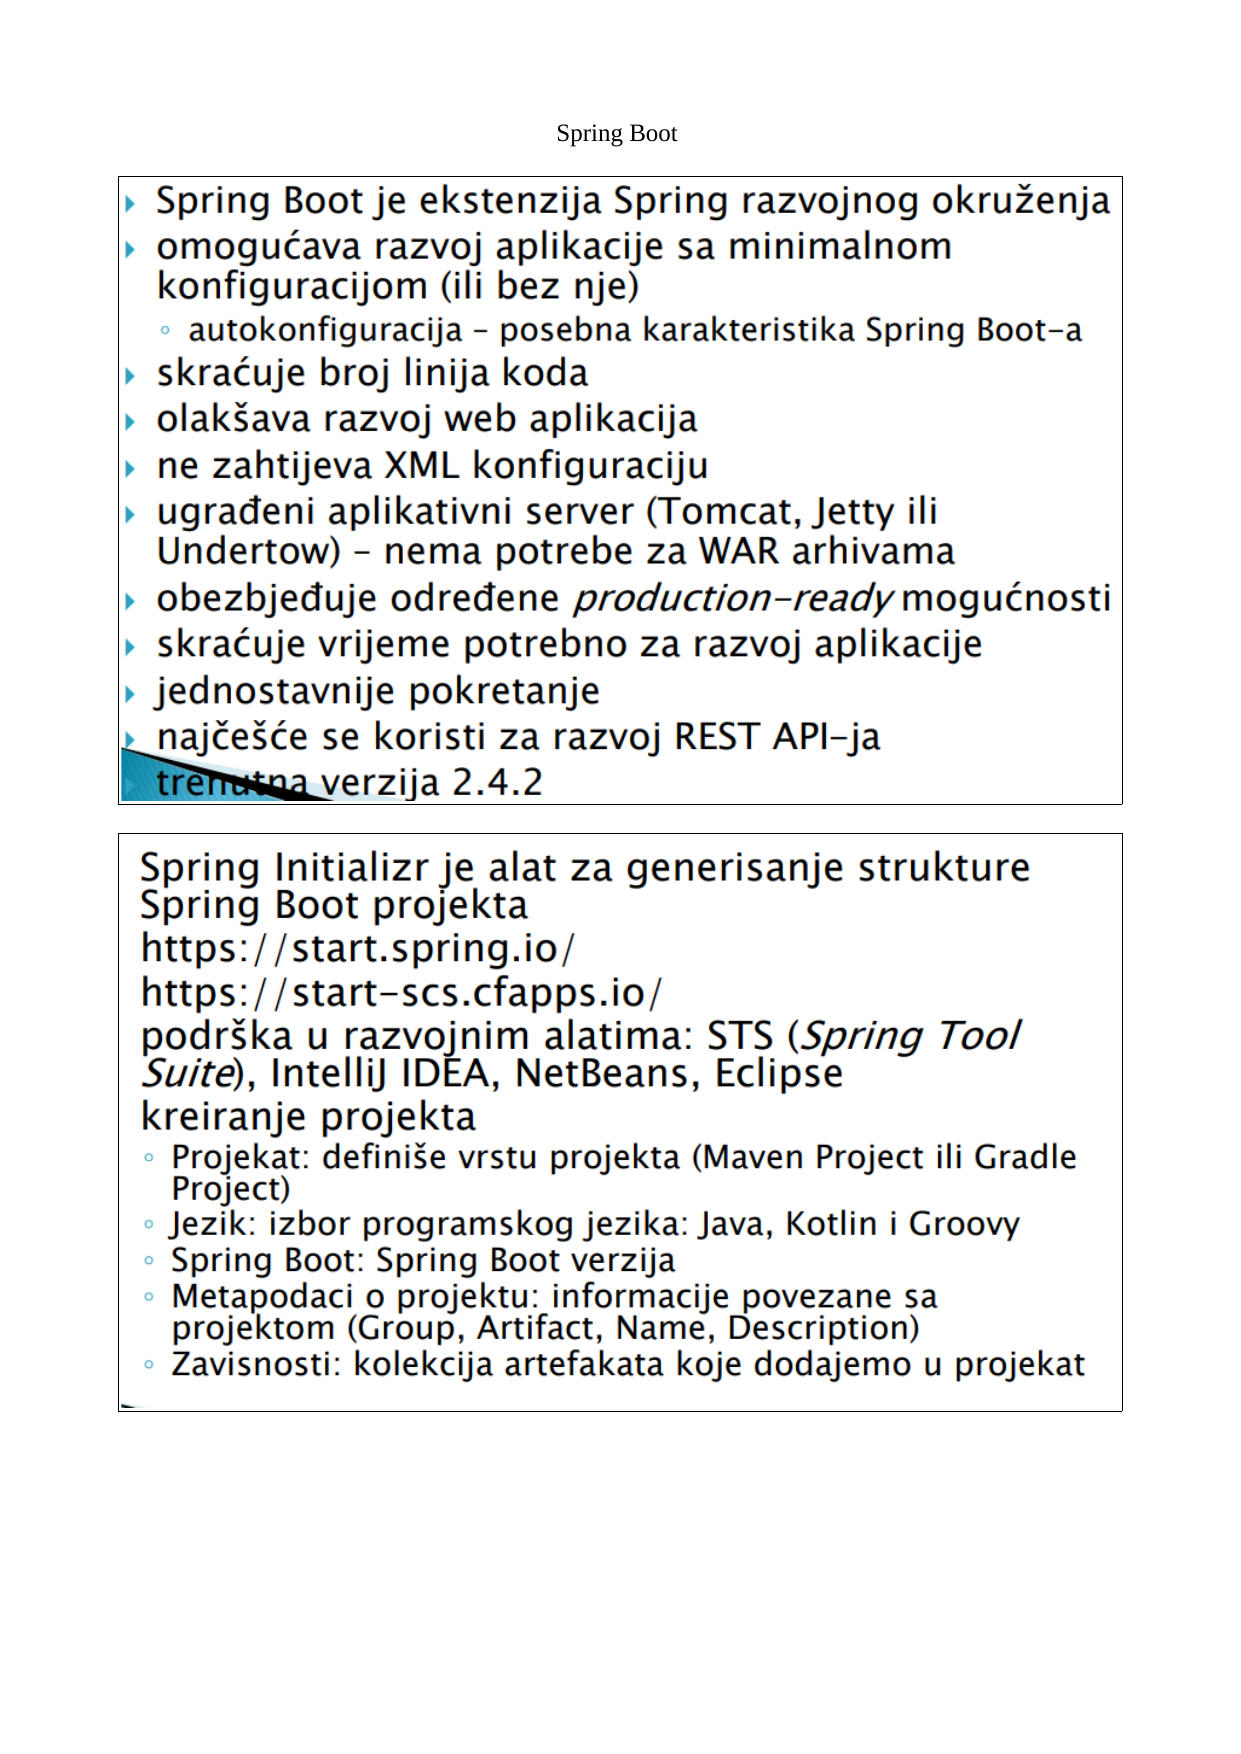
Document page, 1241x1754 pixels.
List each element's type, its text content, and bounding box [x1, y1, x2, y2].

picture [121, 178, 1119, 801]
picture [121, 835, 1119, 1408]
text Spring Boot [118, 118, 1122, 147]
